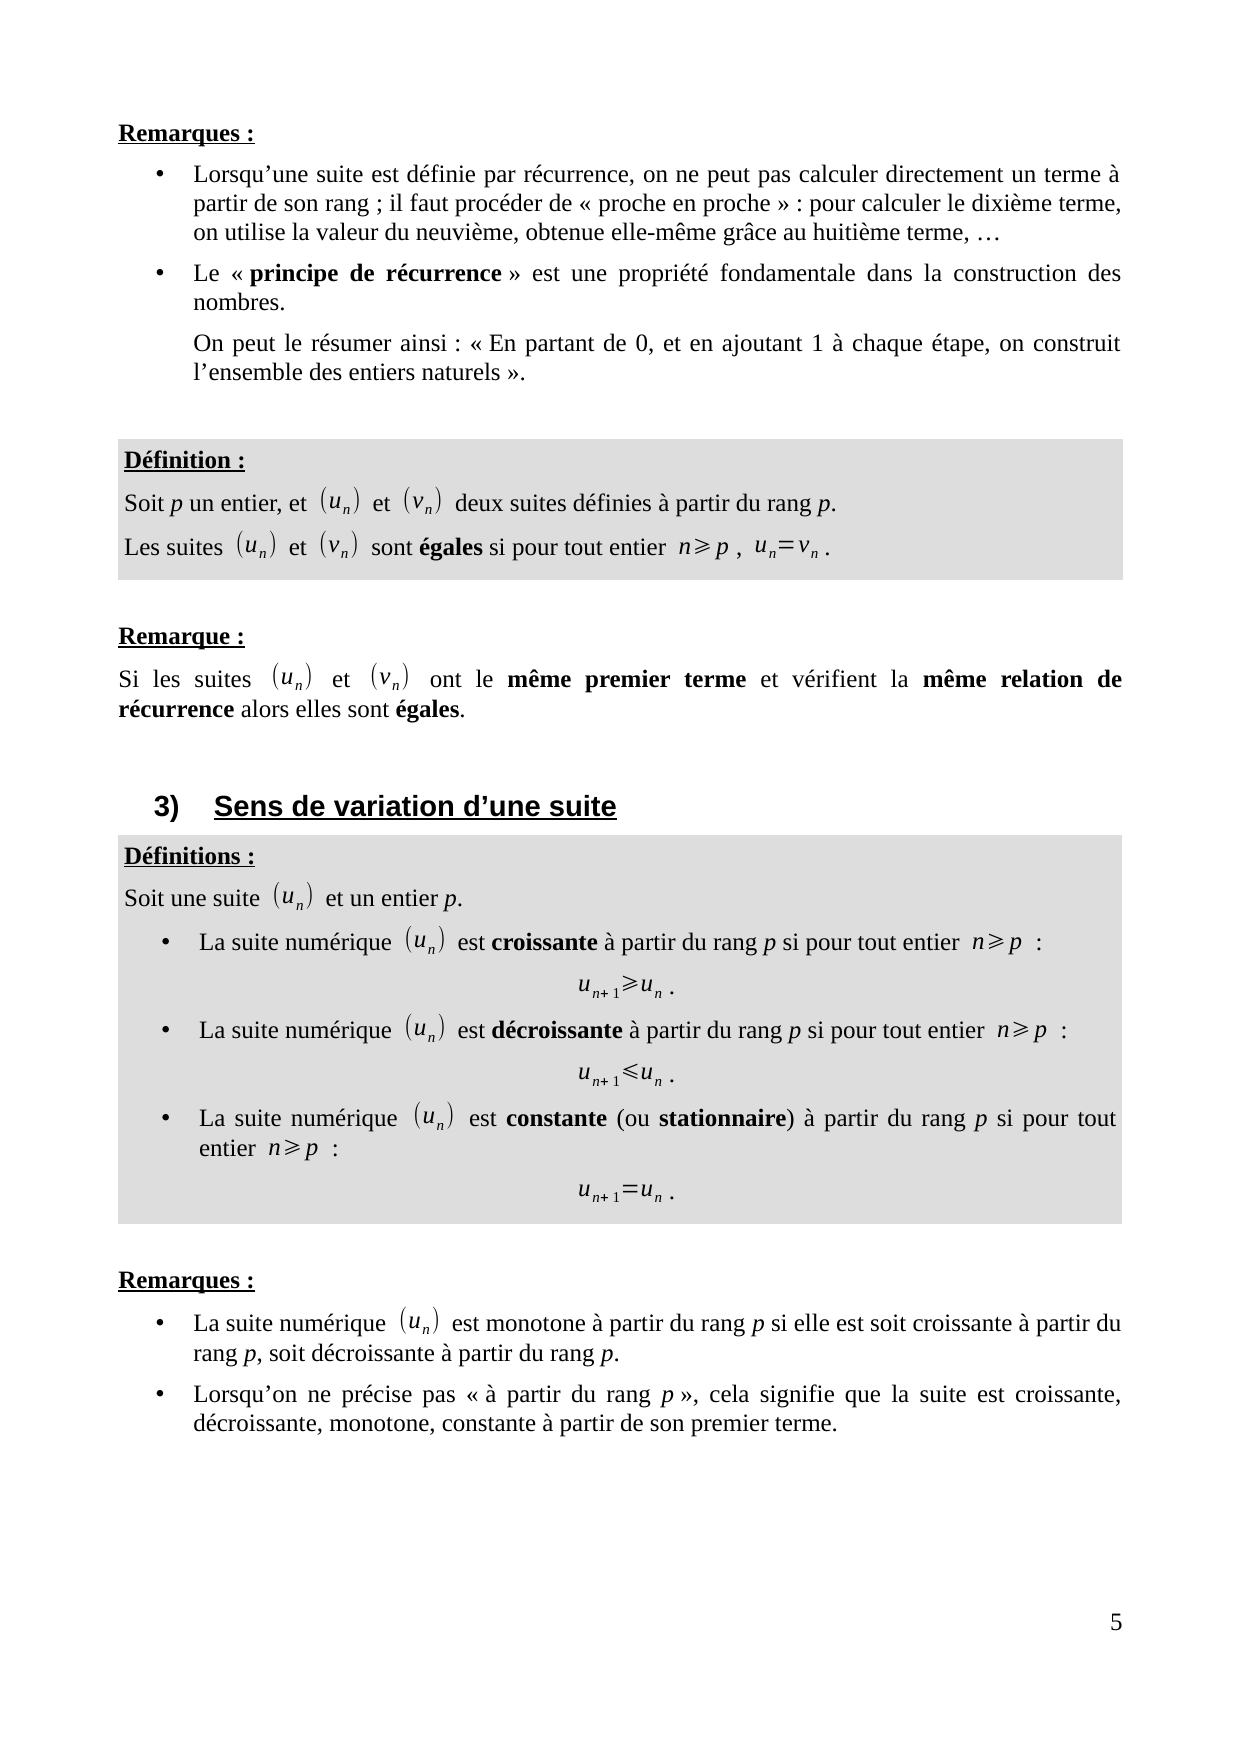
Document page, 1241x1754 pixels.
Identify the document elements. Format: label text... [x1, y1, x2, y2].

table_header Définition : Soit p un entier, et et deux suites définies à partir du rang p. Les suites et sont égales si pour tout entier , . [118, 439, 1123, 580]
text Remarque : [118, 621, 1122, 650]
list Le « principe de récurrence » est une propriété fondamentale dans la construction des nombres. [156, 258, 1122, 316]
list Lorsqu’on ne précise pas « à partir du rang p », cela signifie que la suite est croissante, décroissante, monotone, constante à partir de son premier terme. [156, 1379, 1122, 1437]
text Remarques : [118, 1265, 1122, 1294]
list La suite numérique est monotone à partir du rang p si elle est soit croissante à partir du rang p, soit décroissante à partir du rang p. [156, 1307, 1122, 1367]
table_header Définitions : Soit une suite et un entier p. La suite numérique est croissante à partir du rang p si pour tout entier : . La suite numérique est décroissante à partir du rang p si pour tout entier : . La suite numérique est constante (ou stationnaire) à partir du rang p si pour tout entier : . [118, 835, 1122, 1224]
list Lorsqu’une suite est définie par récurrence, on ne peut pas calculer directement un terme à partir de son rang ; il faut procéder de « proche en proche » : pour calculer le dixième terme, on utilise la valeur du neuvième, obtenue elle-même grâce au huitième terme, … [156, 159, 1122, 246]
subtitle Sens de variation d’une suite [153, 789, 1122, 822]
text Remarques : [118, 118, 1122, 147]
list On peut le résumer ainsi : « En partant de 0, et en ajoutant 1 à chaque étape, on construit l’ensemble des entiers naturels ». [156, 328, 1122, 386]
text Si les suites et ont le même premier terme et vérifient la même relation de récurrence alors elles sont égales. [118, 662, 1122, 723]
